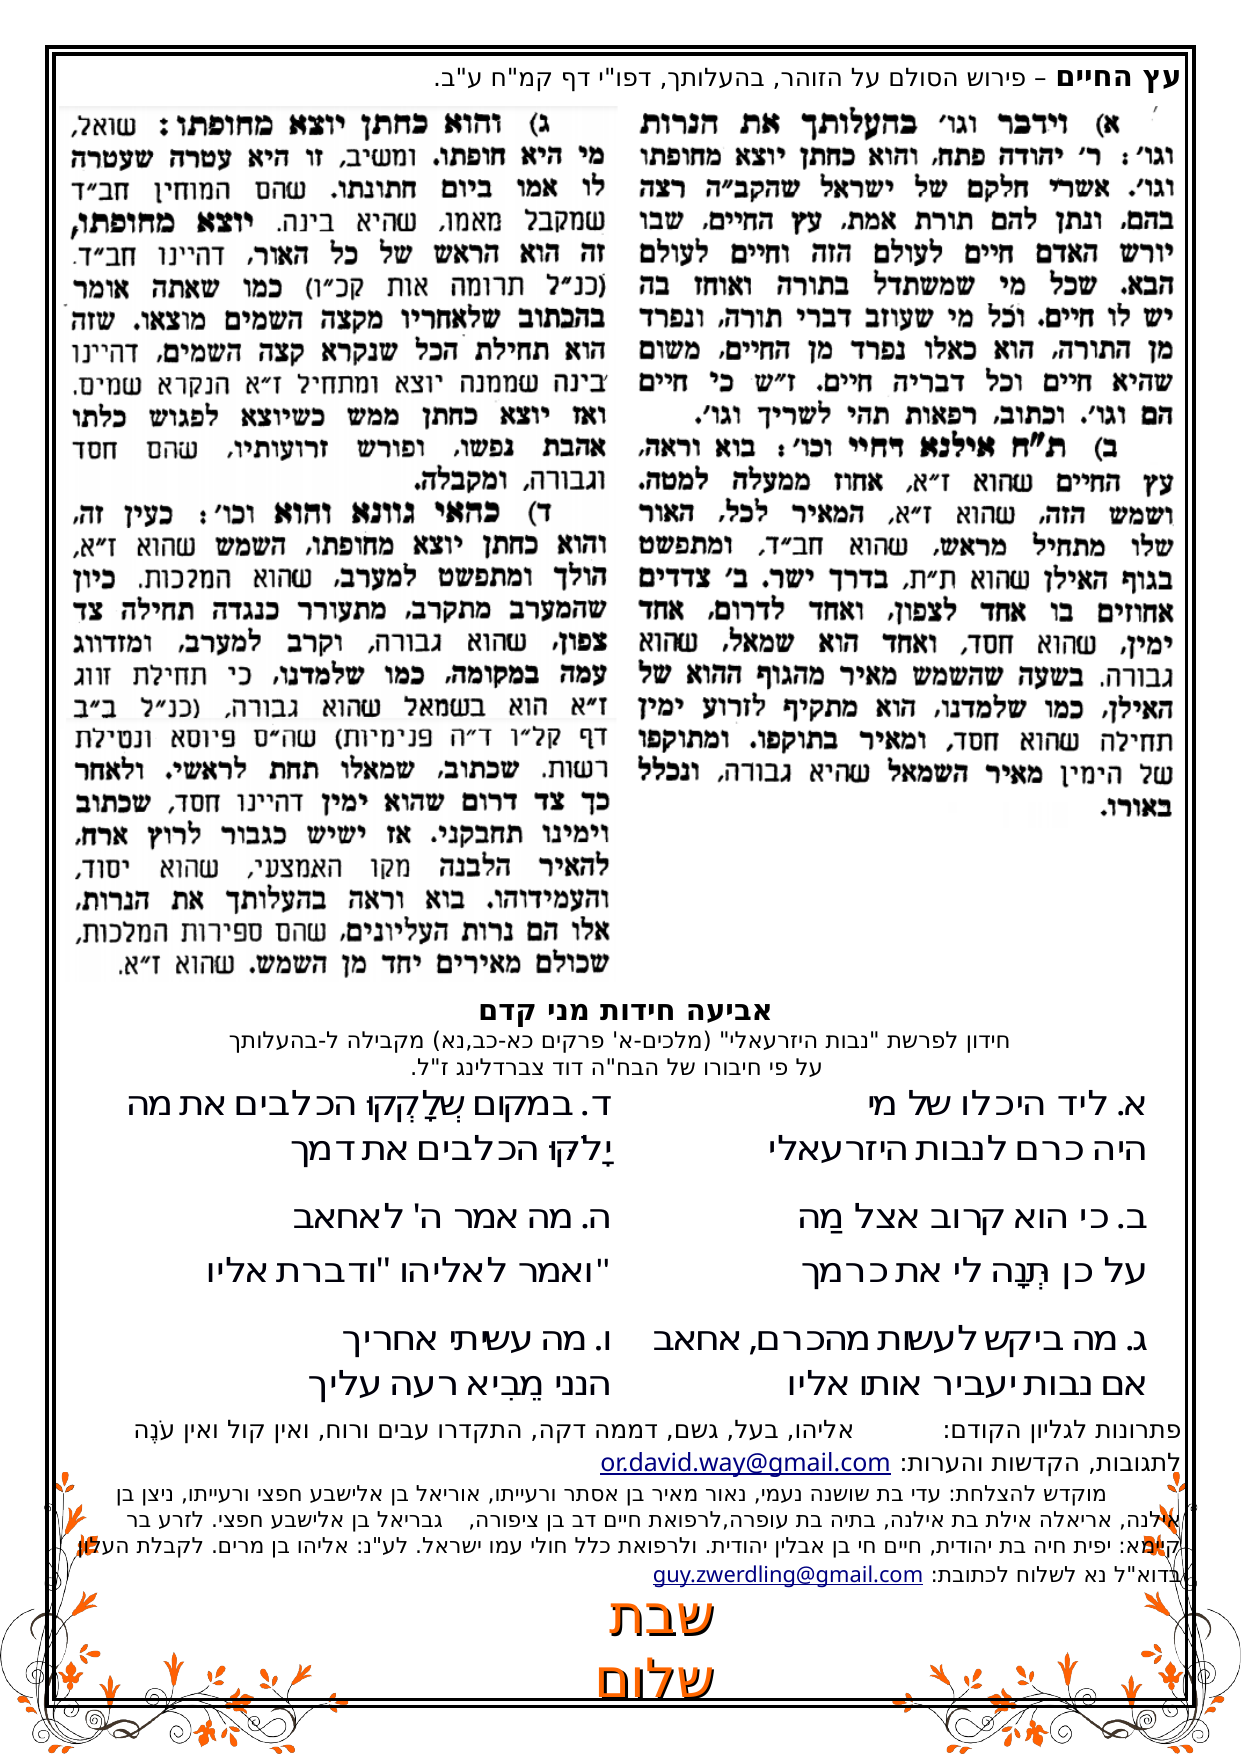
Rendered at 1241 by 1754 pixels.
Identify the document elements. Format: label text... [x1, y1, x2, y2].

picture [0, 1472, 349, 1754]
picture [892, 1472, 1192, 1705]
picture [892, 1491, 899, 1499]
picture [56, 1472, 349, 1698]
picture [892, 1472, 1185, 1698]
picture [892, 1572, 899, 1581]
list מוקדש להצלחת: עדי בת שושנה נעמי, נאור מאיר בן אסתר ורעייתו, אוריאל בן אלישבע חפצי ורעייתו, ניצן בן אילנה, אריאלה אילת בת אילנה, בתיה בת עופרה,לרפואת חיים דב בן ציפורה, גבריאל בן אלישבע חפצי. לזרע בר קיימא: יפית חיה בת יהודית, חיים חי בן אבלין יהודית. ולרפואת כלל חולי עמו ישראל. לע"נ: אליהו בן מרים. לקבלת העלון בדוא"ל נא לשלוח לכתובת: guy.zwerdling@gmail.com [349, 1478, 892, 1588]
list חידון לפרשת "נבות היזרעאלי" (מלכים-א' פרקים כא-כב,נא) מקבילה ל-בהעלותך [59, 1027, 1182, 1054]
list לתגובות, הקדשות והערות: or.david.way@gmail.com [59, 1444, 1182, 1478]
picture [49, 1472, 349, 1705]
picture [58, 106, 1182, 994]
text עץ החיים – פירוש הסולם על הזוהר, בהעלותך, דפו"י דף קמ"ח ע"ב. [59, 59, 1182, 93]
list אביעה חידות מני קדם [59, 994, 1182, 1027]
list על פי חיבורו של הבח"ה דוד צברדלינג ז"ל. [59, 1054, 1182, 1081]
picture [892, 1472, 1241, 1754]
list פתרונות לגליון הקודם: אליהו, בעל, גשם, דממה דקה, התקדרו עבים ורוח, ואין קול ואין עֹנֶה [59, 1081, 1182, 1444]
